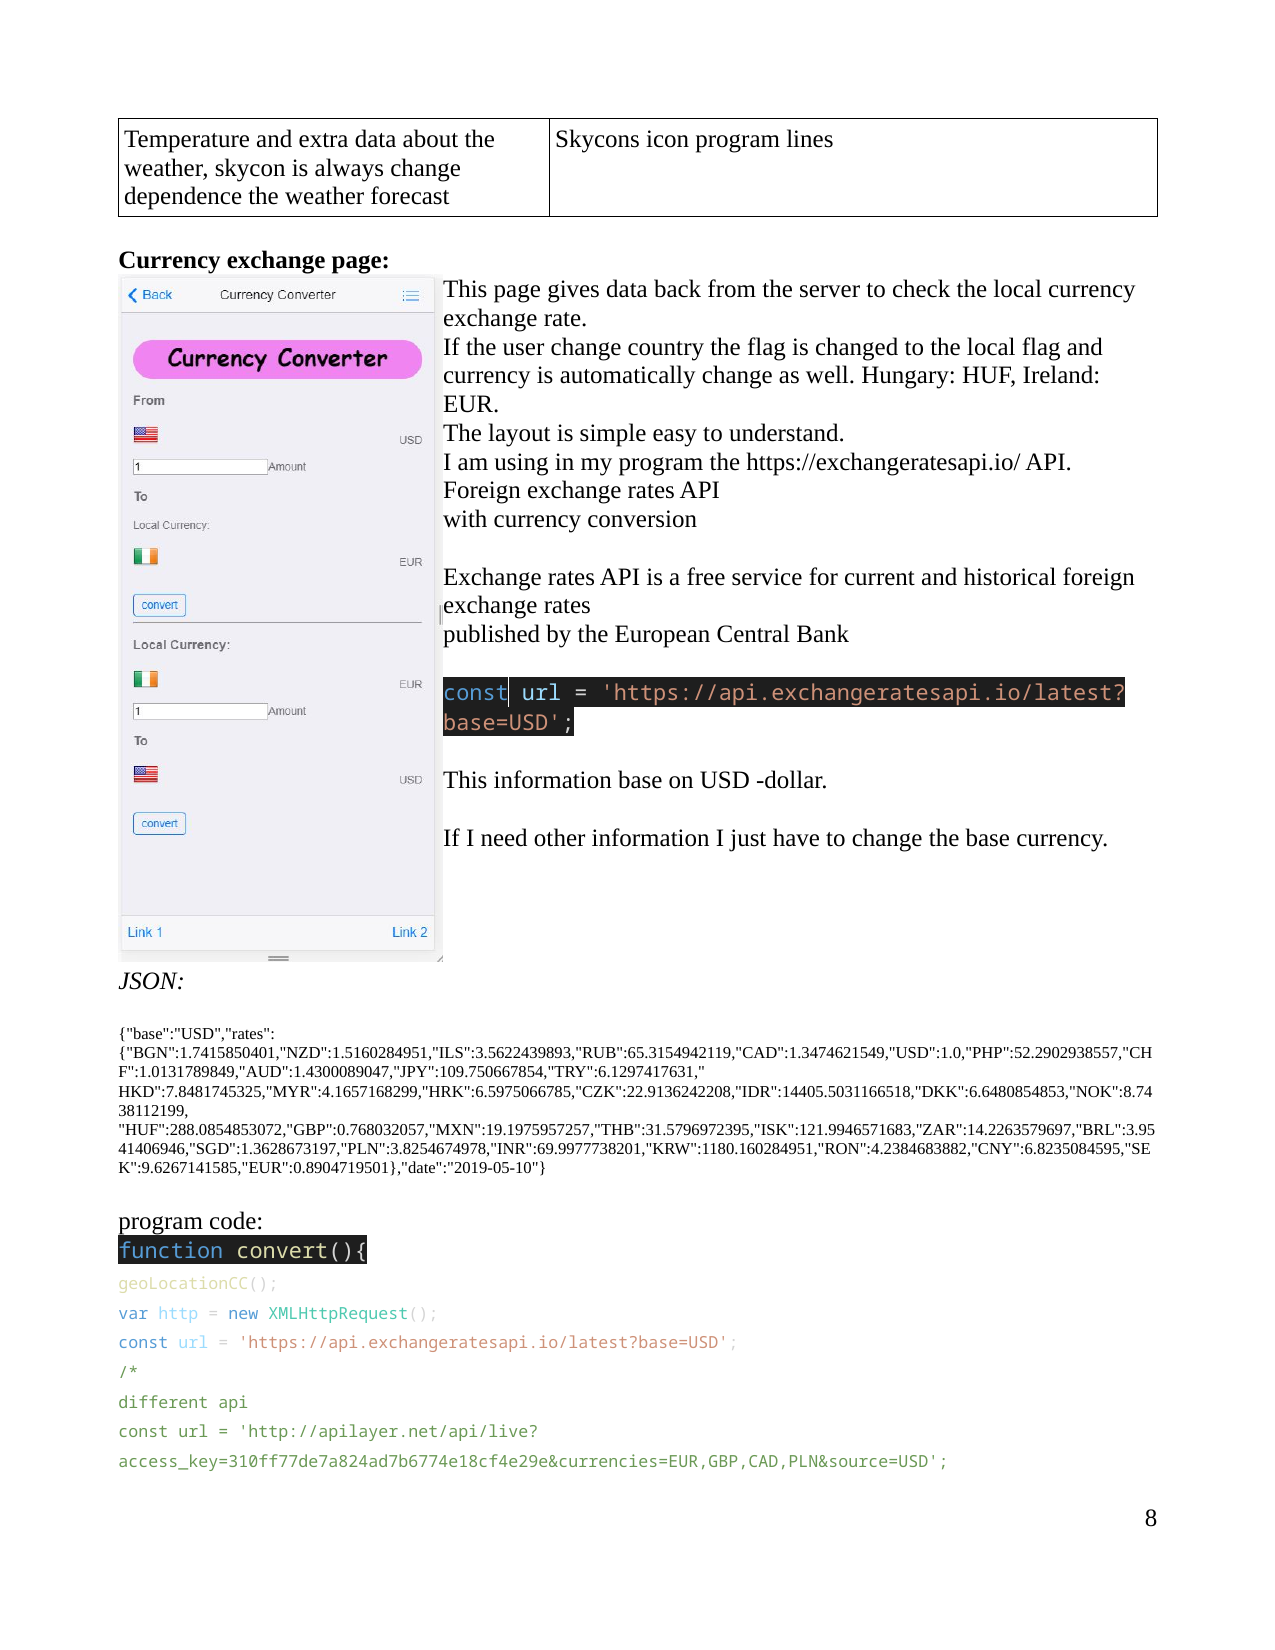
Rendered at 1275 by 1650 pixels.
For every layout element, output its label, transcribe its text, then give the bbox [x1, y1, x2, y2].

text HKD":7.8481745325,"MYR":4.1657168299,"HRK":6.5975066785,"CZK":22.9136242208,"IDR":14405.5031166518,"DKK":6.6480854853,"NOK":8.7438112199, [118, 1081, 1157, 1120]
text geoLocationCC(); [118, 1264, 1157, 1294]
text function convert(){ [118, 1235, 1157, 1264]
text const url = 'https://api.exchangeratesapi.io/latest?base=USD'; [443, 677, 1157, 736]
table_cell Temperature and extra data about the weather, skycon is always change dependence the weather forecast [119, 119, 549, 216]
text If I need other information I just have to change the base currency. [443, 823, 1157, 851]
text This page gives data back from the server to check the local currency exchange rate. [443, 274, 1157, 332]
text /* [118, 1354, 1157, 1383]
text Currency exchange page: [118, 246, 1157, 274]
text If the user change country the flag is changed to the local flag and currency is automatically change as well. Hungary: HUF, Ireland: EUR. The layout is simple easy to understand. I am using in my program the https://exchangeratesapi.io/ API. Foreign exchange rates API with currency conversion [443, 332, 1157, 533]
text const url = 'https://api.exchangeratesapi.io/latest?base=USD'; [118, 1324, 1157, 1354]
picture [118, 274, 443, 962]
text "HUF":288.0854853072,"GBP":0.768032057,"MXN":19.1975957257,"THB":31.5796972395,"ISK":121.9946571683,"ZAR":14.2263579697,"BRL":3.9541406946,"SGD":1.3628673197,"PLN":3.8254674978,"INR":69.9977738201,"KRW":1180.160284951,"RON":4.2384683882,"CNY":6.8235084595,"SEK":9.6267141585,"EUR":0.8904719501},"date":"2019-05-10"} [118, 1120, 1157, 1177]
text {"base":"USD","rates":{"BGN":1.7415850401,"NZD":1.5160284951,"ILS":3.5622439893,"RUB":65.3154942119,"CAD":1.3474621549,"USD":1.0,"PHP":52.2902938557,"CHF":1.0131789849,"AUD":1.4300089047,"JPY":109.750667854,"TRY":6.1297417631," [118, 1024, 1157, 1081]
text Exchange rates API is a free service for current and historical foreign exchange rates published by the European Central Bank [443, 533, 1157, 648]
text const url = 'http://apilayer.net/api/live?access_key=310ff77de7a824ad7b6774e18cf4e29e&currencies=EUR,GBP,CAD,PLN&source=USD'; [118, 1413, 1157, 1472]
text JSON: [118, 966, 1157, 995]
text program code: [118, 1206, 1157, 1235]
text different api [118, 1383, 1157, 1413]
table_cell Skycons icon program lines [550, 119, 1157, 216]
text This information base on USD -dollar. [443, 765, 1157, 794]
text var http = new XMLHttpRequest(); [118, 1294, 1157, 1324]
